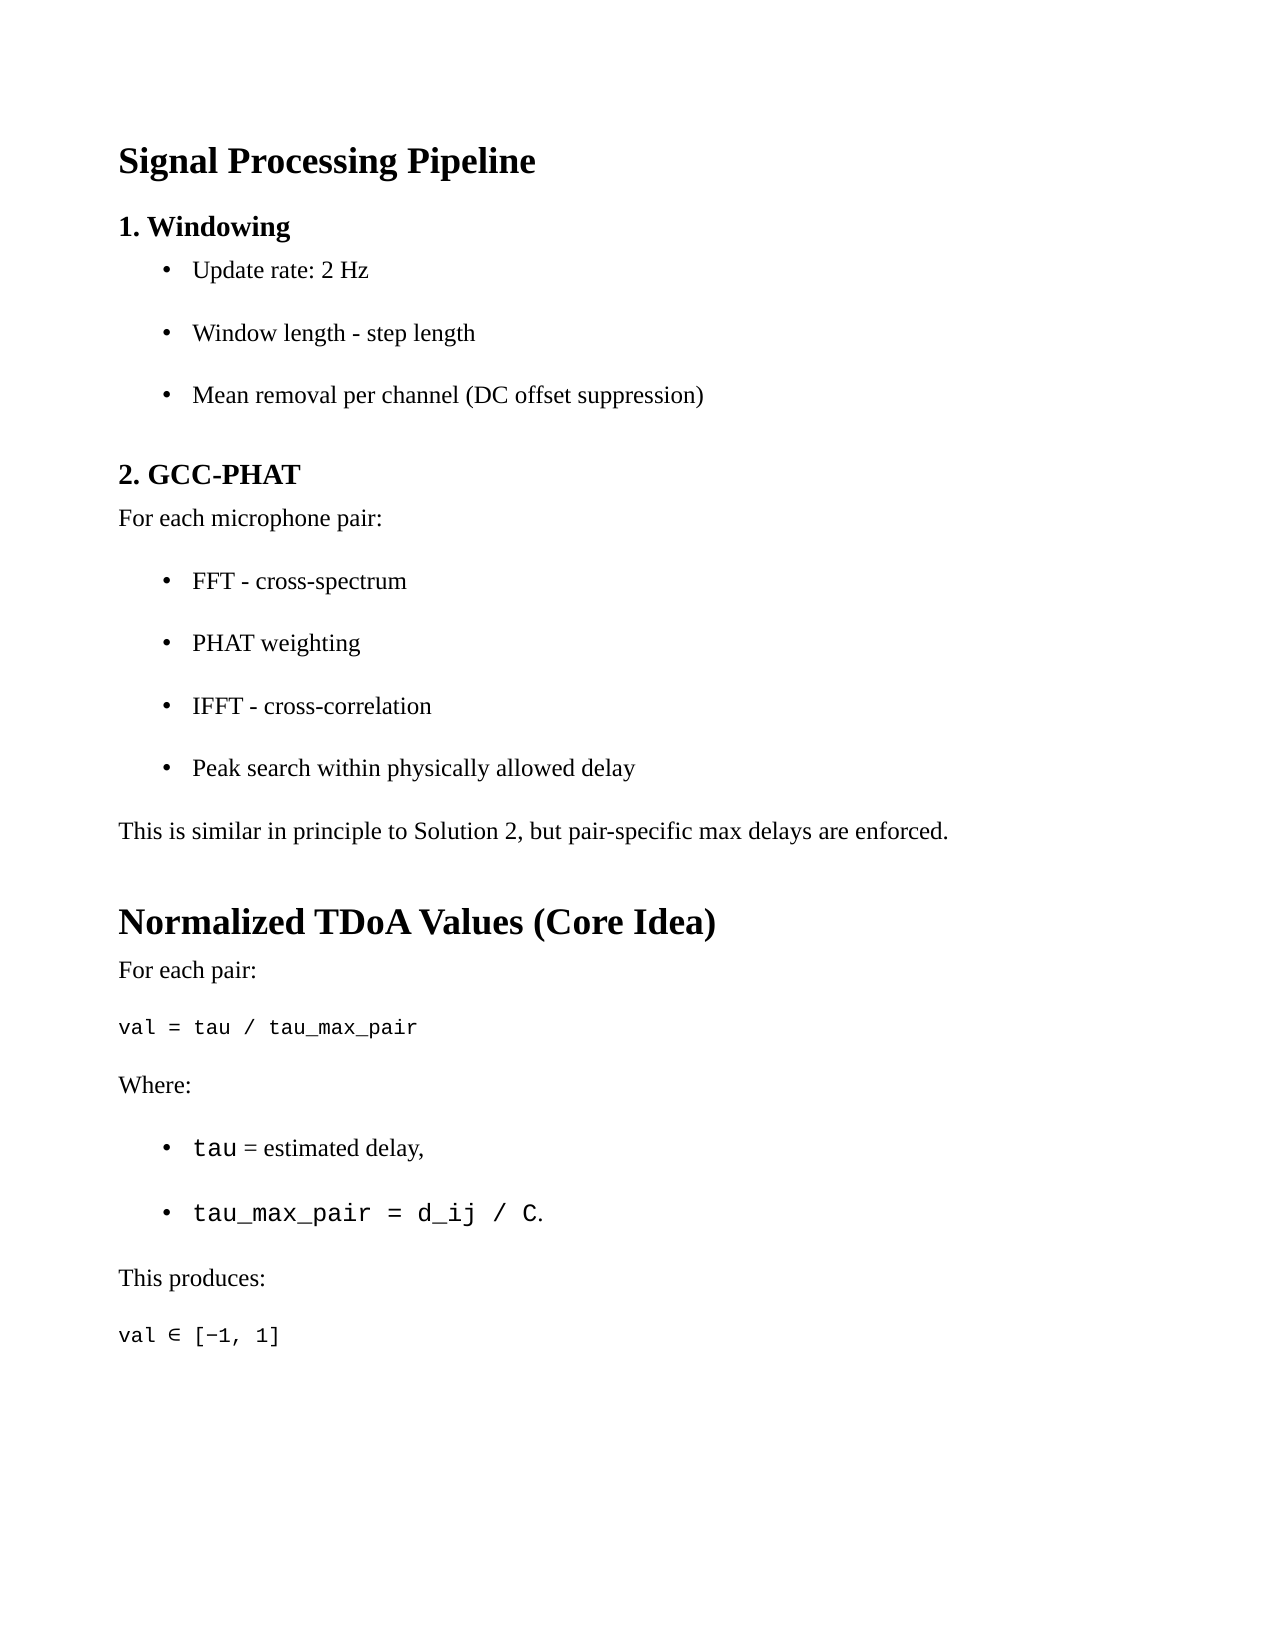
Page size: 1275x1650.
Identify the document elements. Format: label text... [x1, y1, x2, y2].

text Where: [118, 1070, 1157, 1099]
list tau_max_pair = d_ij / C. [162, 1198, 1157, 1229]
text val = tau / tau_max_pair [118, 1017, 1157, 1041]
list PHAT weighting [162, 628, 1157, 657]
text This is similar in principle to Solution 2, but pair-specific max delays are enforced. [118, 816, 1157, 844]
list Window length - step length [162, 318, 1157, 346]
list Peak search within physically allowed delay [162, 753, 1157, 782]
text val ∈ [−1, 1] [118, 1325, 1157, 1349]
list Update rate: 2 Hz [162, 255, 1157, 284]
text For each microphone pair: [118, 503, 1157, 532]
list Mean removal per channel (DC offset suppression) [162, 380, 1157, 409]
subtitle 2. GCC-PHAT [118, 457, 1157, 491]
list FFT - cross-spectrum [162, 566, 1157, 594]
text For each pair: [118, 955, 1157, 983]
subtitle 1. Windowing [118, 209, 1157, 243]
text This produces: [118, 1263, 1157, 1291]
list tau = estimated delay, [162, 1133, 1157, 1164]
subtitle Normalized TDoA Values (Core Idea) [118, 899, 1157, 942]
subtitle Signal Processing Pipeline [118, 139, 1157, 182]
list IFFT - cross-correlation [162, 691, 1157, 719]
